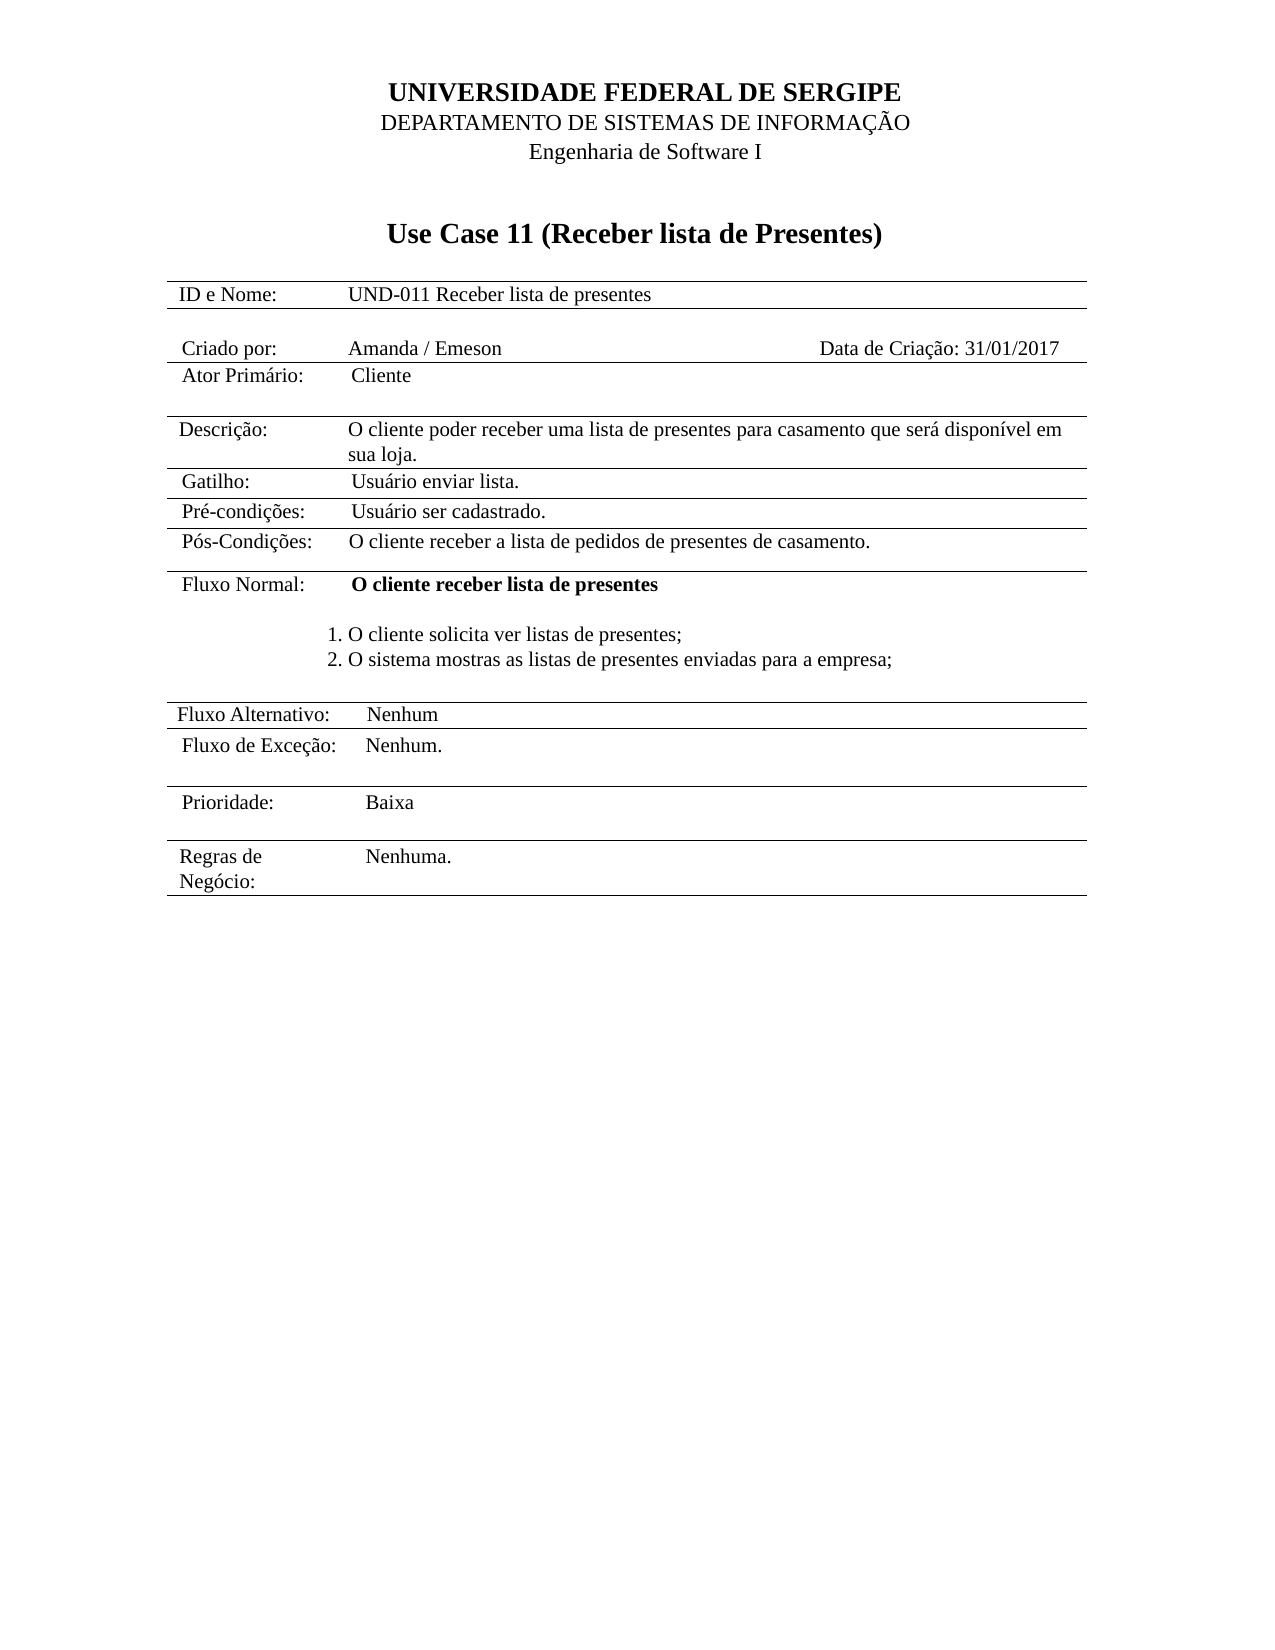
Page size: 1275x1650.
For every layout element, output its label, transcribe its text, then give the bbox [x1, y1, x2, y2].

table_cell Usuário enviar lista. [337, 469, 1087, 498]
table_cell Regras de Negócio: [167, 841, 354, 894]
table_cell Nenhuma. [354, 841, 1087, 894]
table_cell O cliente receber lista de presentes O cliente solicita ver listas de presentes; O sistema mostras as listas de presentes enviadas para a empresa; [337, 572, 1087, 701]
table_cell Ator Primário: [167, 363, 337, 416]
text UNIVERSIDADE FEDERAL DE SERGIPE [191, 76, 1098, 107]
table_cell Pós-Condições: [167, 529, 337, 571]
table_cell Descrição: [167, 417, 337, 468]
table_header UND-011 Receber lista de presentes [337, 282, 1087, 308]
table_header ID e Nome: [167, 282, 337, 308]
table_cell Amanda / Emeson Data de Criação: 31/01/2017 [337, 309, 1087, 362]
table_cell Criado por: [167, 309, 337, 362]
text DEPARTAMENTO DE SISTEMAS DE INFORMAÇÃO [192, 109, 1098, 135]
table_cell Prioridade: [167, 787, 354, 840]
table_cell Gatilho: [167, 469, 337, 498]
table_cell O cliente poder receber uma lista de presentes para casamento que será disponível em sua loja. [337, 417, 1087, 468]
table_cell Usuário ser cadastrado. [337, 499, 1087, 528]
table_cell O cliente receber a lista de pedidos de presentes de casamento. [337, 529, 1087, 571]
table_cell Cliente [337, 363, 1087, 416]
table_cell Baixa [354, 787, 1087, 840]
table_header Fluxo de Exceção: [167, 729, 354, 786]
table_cell Pré-condições: [167, 499, 337, 528]
table_cell Fluxo Normal: [167, 572, 337, 701]
text Use Case 11 (Receber lista de Presentes) [178, 216, 1091, 250]
text Engenharia de Software I [192, 138, 1098, 164]
text Fluxo Alternativo: Nenhum [177, 702, 1126, 726]
table_header Nenhum. [354, 729, 1087, 786]
